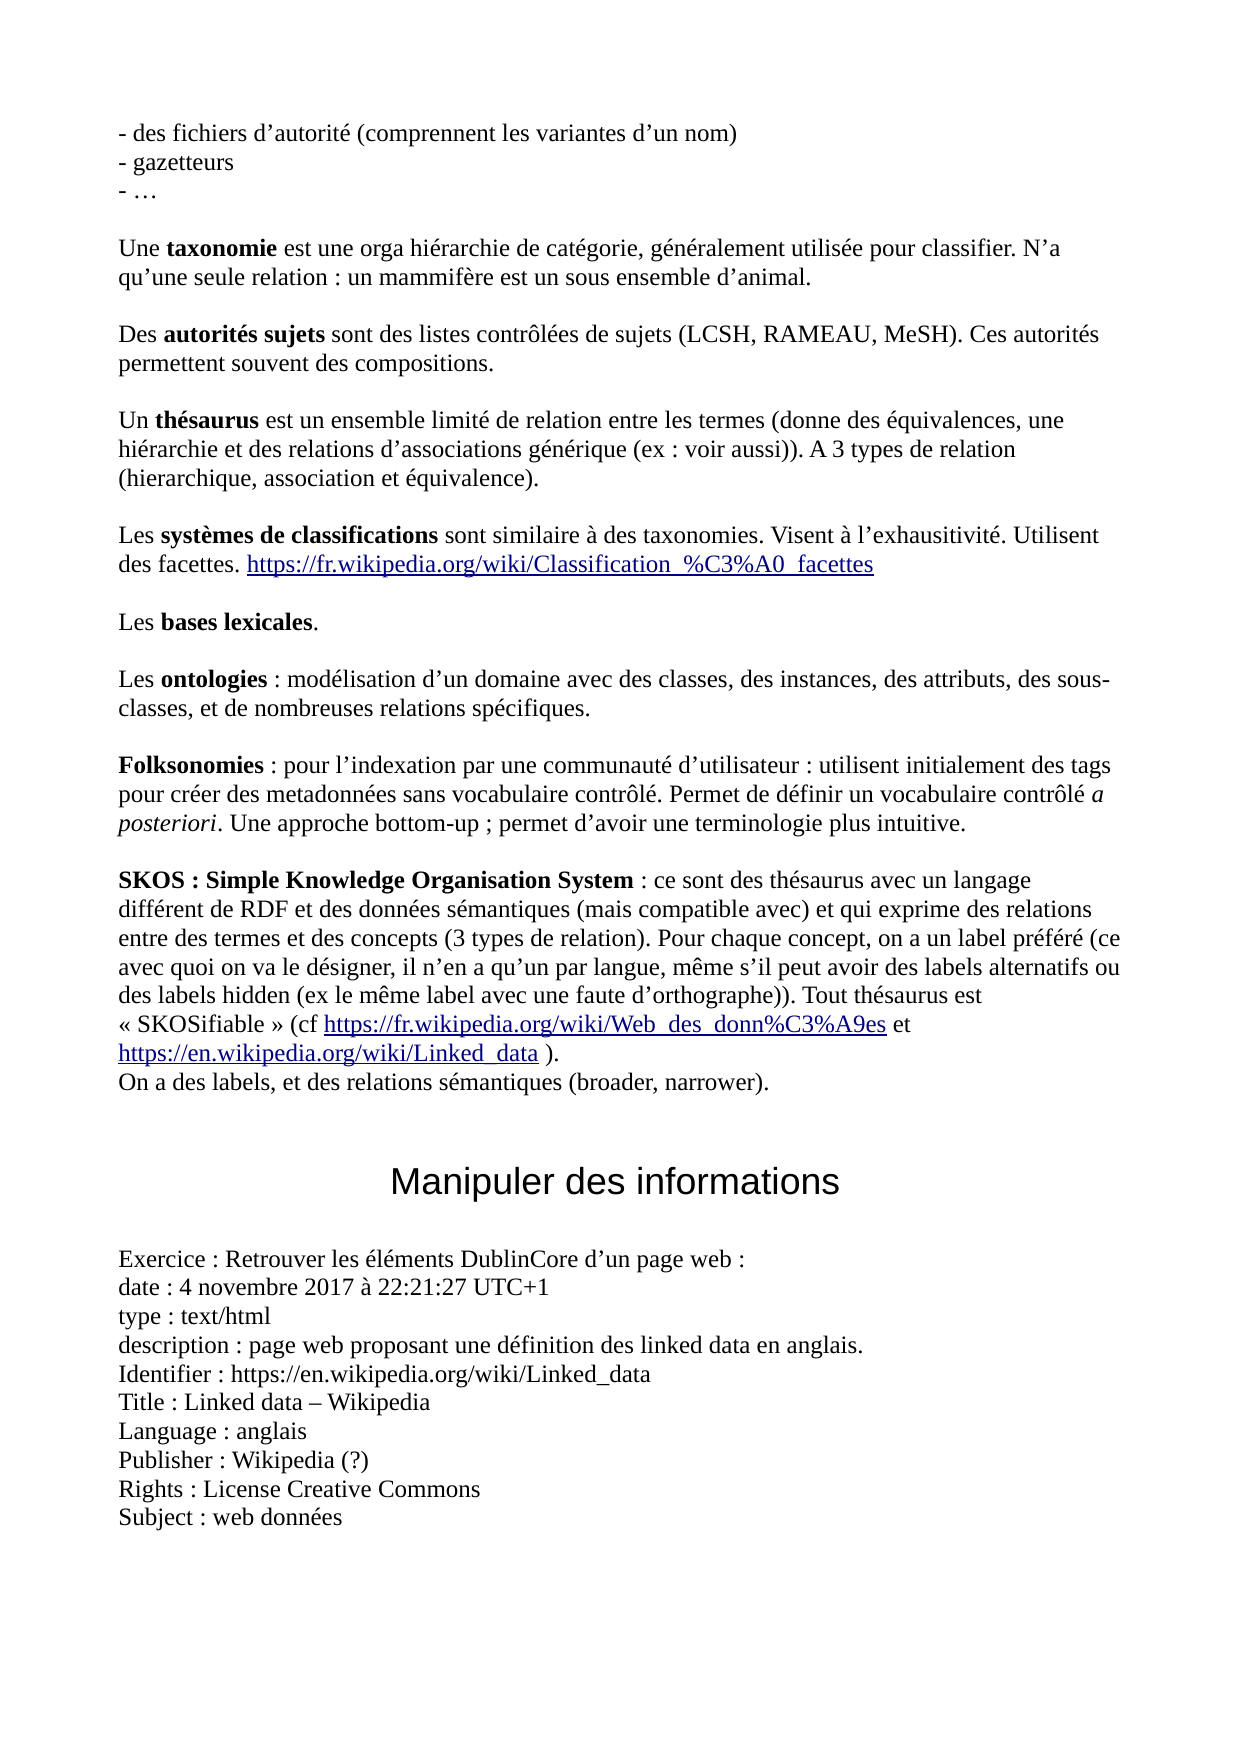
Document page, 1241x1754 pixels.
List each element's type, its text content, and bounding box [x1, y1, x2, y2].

text Exercice : Retrouver les éléments DublinCore d’un page web : [118, 1244, 1122, 1272]
text Identifier : https://en.wikipedia.org/wiki/Linked_data [118, 1359, 1122, 1387]
text Rights : License Creative Commons [118, 1474, 1122, 1502]
text Language : anglais [118, 1416, 1122, 1445]
text Des autorités sujets sont des listes contrôlées de sujets (LCSH, RAMEAU, MeSH). Ces autorités permettent souvent des compositions. [118, 319, 1122, 377]
text On a des labels, et des relations sémantiques (broader, narrower). [118, 1067, 1122, 1096]
text - gazetteurs [118, 147, 1122, 176]
text description : page web proposant une définition des linked data en anglais. [118, 1330, 1122, 1359]
text Les systèmes de classifications sont similaire à des taxonomies. Visent à l’exhausitivité. Utilisent des facettes. https://fr.wikipedia.org/wiki/Classification_%C3%A0_facettes [118, 521, 1122, 578]
text Les ontologies : modélisation d’un domaine avec des classes, des instances, des attributs, des sous-classes, et de nombreuses relations spécifiques. [118, 664, 1122, 722]
text Un thésaurus est un ensemble limité de relation entre les termes (donne des équivalences, une hiérarchie et des relations d’associations générique (ex : voir aussi)). A 3 types de relation (hierarchique, association et équivalence). [118, 406, 1122, 492]
text Publisher : Wikipedia (?) [118, 1445, 1122, 1474]
text - des fichiers d’autorité (comprennent les variantes d’un nom) [118, 118, 1122, 147]
text Une taxonomie est une orga hiérarchie de catégorie, généralement utilisée pour classifier. N’a qu’une seule relation : un mammifère est un sous ensemble d’animal. [118, 233, 1122, 291]
subtitle Manipuler des informations [118, 1159, 1122, 1202]
text Subject : web données [118, 1502, 1122, 1531]
text - … [118, 176, 1122, 204]
text type : text/html [118, 1301, 1122, 1330]
text Title : Linked data – Wikipedia [118, 1387, 1122, 1416]
text date : 4 novembre 2017 à 22:21:27 UTC+1 [118, 1272, 1122, 1301]
text Les bases lexicales. [118, 607, 1122, 636]
text Folksonomies : pour l’indexation par une communauté d’utilisateur : utilisent initialement des tags pour créer des metadonnées sans vocabulaire contrôlé. Permet de définir un vocabulaire contrôlé a posteriori. Une approche bottom-up ; permet d’avoir une terminologie plus intuitive. [118, 751, 1122, 837]
text SKOS : Simple Knowledge Organisation System : ce sont des thésaurus avec un langage différent de RDF et des données sémantiques (mais compatible avec) et qui exprime des relations entre des termes et des concepts (3 types de relation). Pour chaque concept, on a un label préféré (ce avec quoi on va le désigner, il n’en a qu’un par langue, même s’il peut avoir des labels alternatifs ou des labels hidden (ex le même label avec une faute d’orthographe)). Tout thésaurus est « SKOSifiable » (cf https://fr.wikipedia.org/wiki/Web_des_donn%C3%A9es et https://en.wikipedia.org/wiki/Linked_data ). [118, 866, 1122, 1067]
